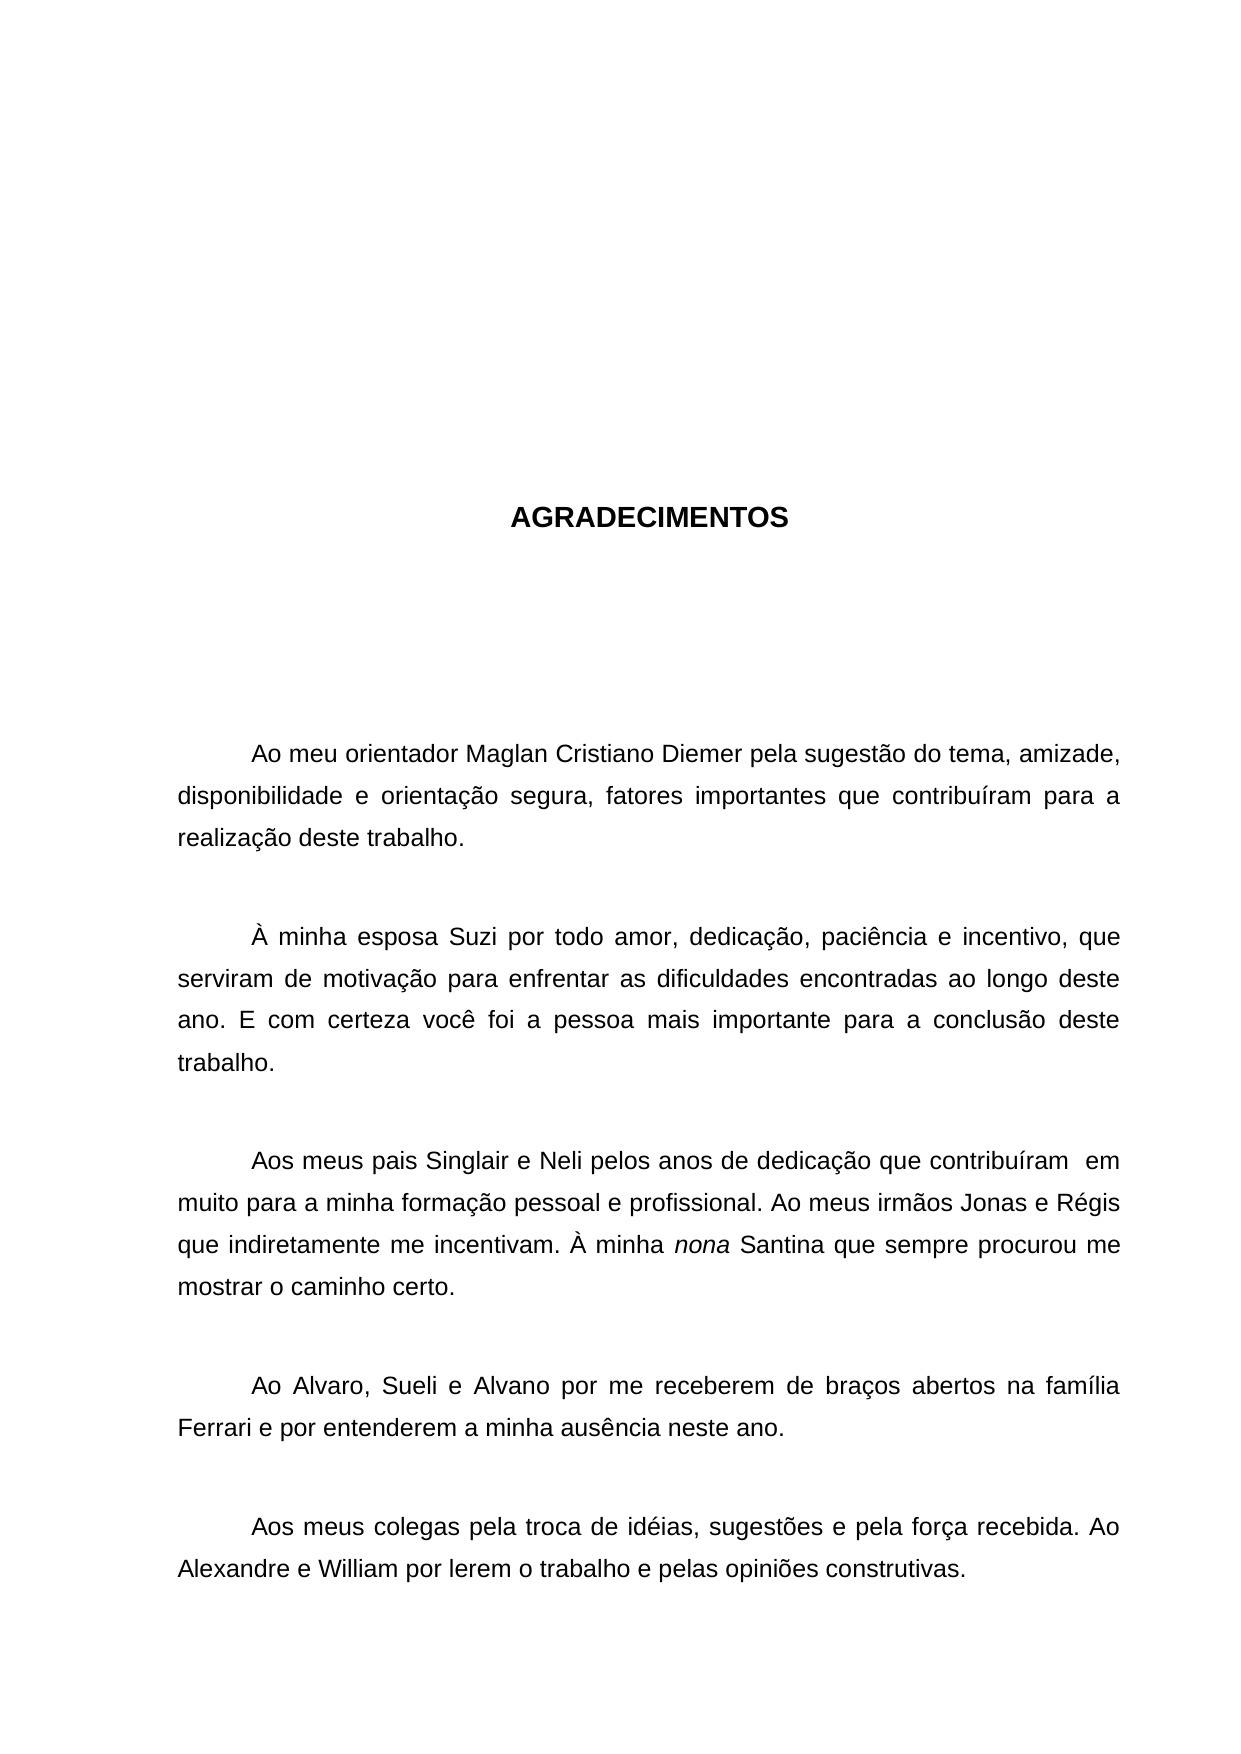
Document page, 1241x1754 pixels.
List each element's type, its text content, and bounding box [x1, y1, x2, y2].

text Aos meus pais Singlair e Neli pelos anos de dedicação que contribuíram em muito para a minha formação pessoal e profissional. Ao meus irmãos Jonas e Régis que indiretamente me incentivam. À minha nona Santina que sempre procurou me mostrar o caminho certo. [177, 1147, 1122, 1301]
text Ao meu orientador Maglan Cristiano Diemer pela sugestão do tema, amizade, disponibilidade e orientação segura, fatores importantes que contribuíram para a realização deste trabalho. [177, 740, 1122, 852]
text Aos meus colegas pela troca de idéias, sugestões e pela força recebida. Ao Alexandre e William por lerem o trabalho e pelas opiniões construtivas. [177, 1513, 1122, 1583]
text À minha esposa Suzi por todo amor, dedicação, paciência e incentivo, que serviram de motivação para enfrentar as dificuldades encontradas ao longo deste ano. E com certeza você foi a pessoa mais importante para a conclusão deste trabalho. [177, 922, 1122, 1076]
subtitle AGRADECIMENTOS [177, 501, 1122, 533]
text Ao Alvaro, Sueli e Alvano por me receberem de braços abertos na família Ferrari e por entenderem a minha ausência neste ano. [177, 1372, 1122, 1442]
